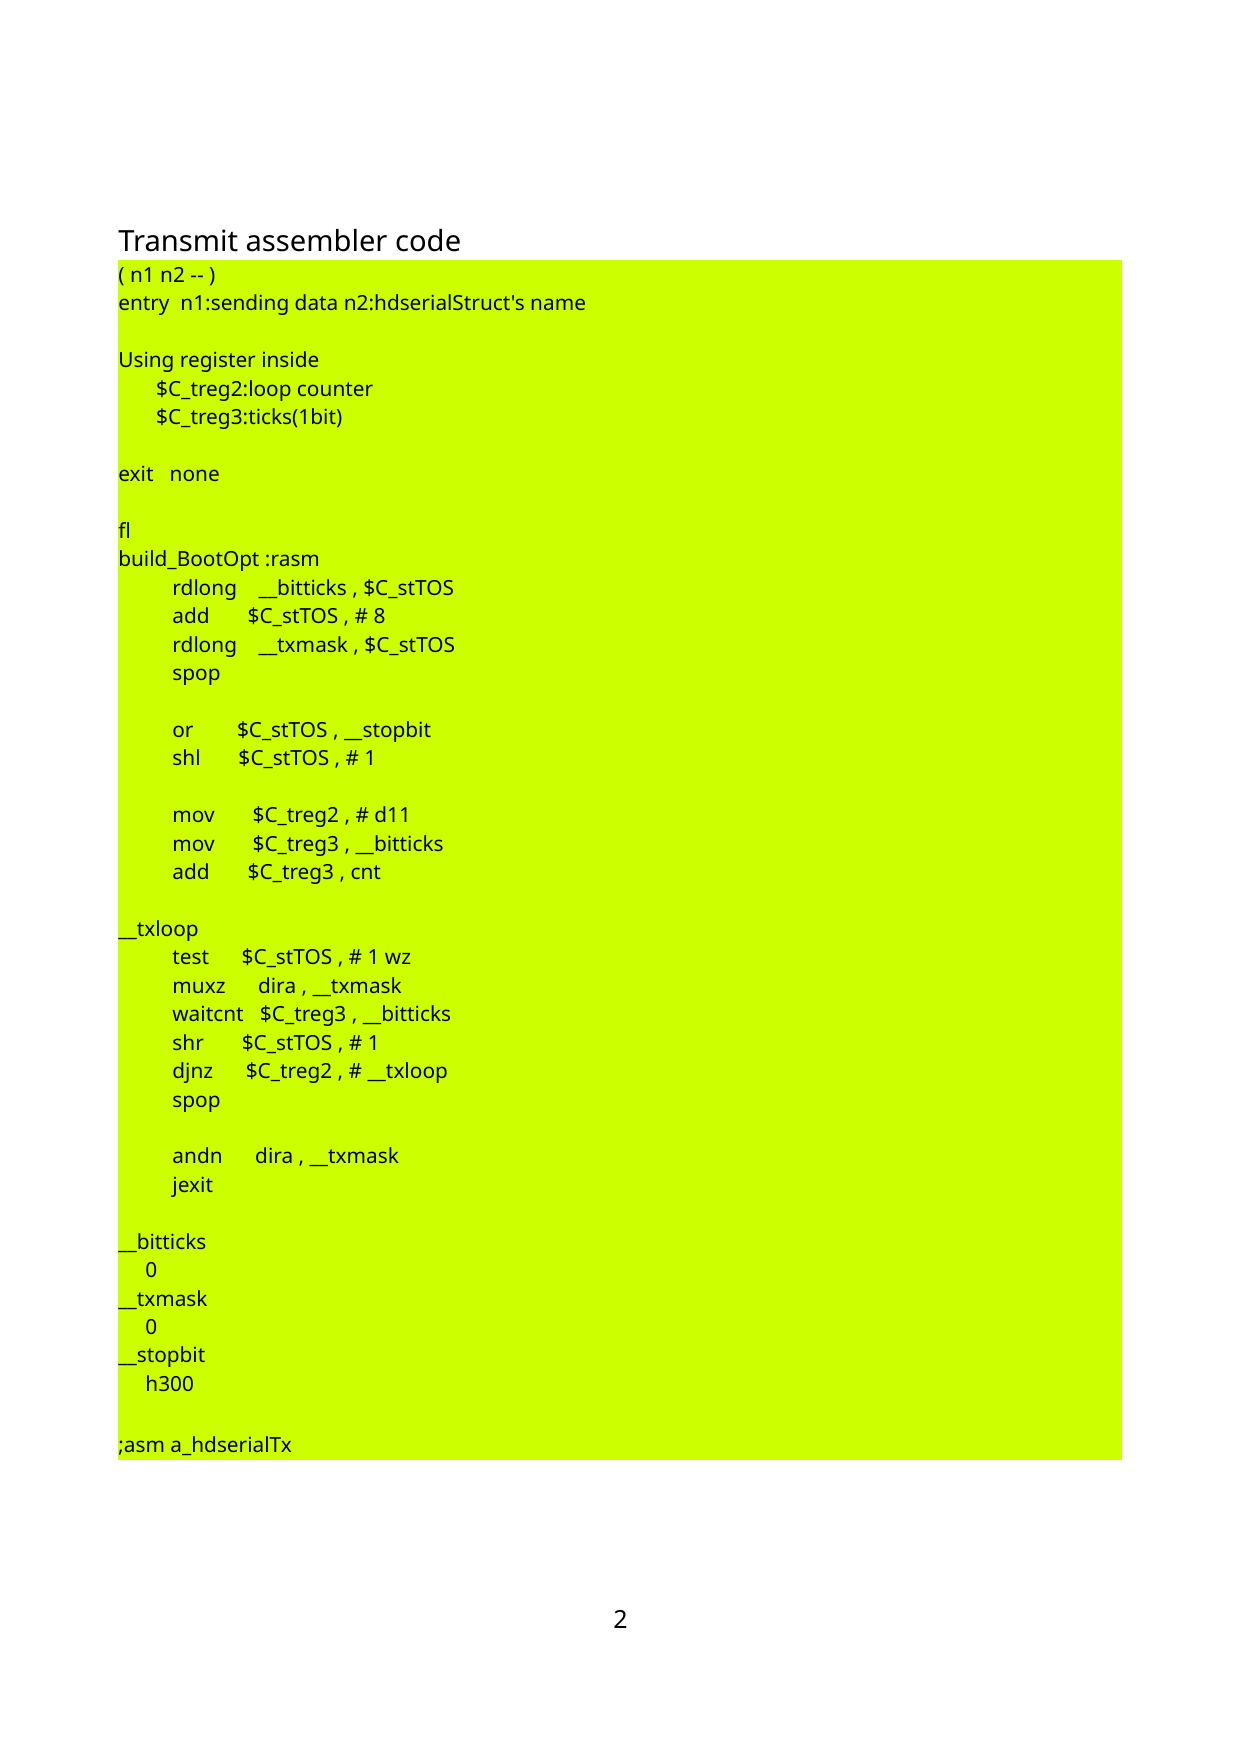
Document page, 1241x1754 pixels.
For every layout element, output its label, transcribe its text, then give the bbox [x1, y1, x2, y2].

text or $C_stTOS , __stopbit [118, 715, 1122, 743]
text spop [118, 658, 1122, 687]
text __stopbit [118, 1341, 1122, 1369]
text jexit [118, 1170, 1122, 1198]
text $C_treg3:ticks(1bit) [118, 402, 1122, 431]
text muxz dira , __txmask [118, 971, 1122, 999]
text djnz $C_treg2 , # __txloop [118, 1056, 1122, 1085]
text test $C_stTOS , # 1 wz [118, 942, 1122, 971]
text andn dira , __txmask [118, 1142, 1122, 1170]
text __txmask [118, 1284, 1122, 1312]
text Using register inside [118, 345, 1122, 374]
text $C_treg2:loop counter [118, 374, 1122, 402]
text __bitticks [118, 1227, 1122, 1255]
text mov $C_treg3 , __bitticks [118, 829, 1122, 857]
text spop [118, 1085, 1122, 1113]
text h300 [118, 1369, 1122, 1397]
text ( n1 n2 -- ) [118, 260, 1122, 288]
text add $C_treg3 , cnt [118, 857, 1122, 886]
text rdlong __bitticks , $C_stTOS [118, 573, 1122, 601]
text add $C_stTOS , # 8 [118, 601, 1122, 630]
text ;asm a_hdserialTx [118, 1426, 1122, 1460]
text mov $C_treg2 , # d11 [118, 800, 1122, 829]
text exit none [118, 459, 1122, 487]
text shl $C_stTOS , # 1 [118, 743, 1122, 772]
text shr $C_stTOS , # 1 [118, 1028, 1122, 1056]
text rdlong __txmask , $C_stTOS [118, 630, 1122, 658]
text entry n1:sending data n2:hdserialStruct's name [118, 288, 1122, 317]
text 0 [118, 1312, 1122, 1341]
text 0 [118, 1255, 1122, 1284]
text fl [118, 516, 1122, 544]
text build_BootOpt :rasm [118, 544, 1122, 573]
text waitcnt $C_treg3 , __bitticks [118, 999, 1122, 1028]
text Transmit assembler code [118, 220, 1122, 260]
text __txloop [118, 914, 1122, 942]
